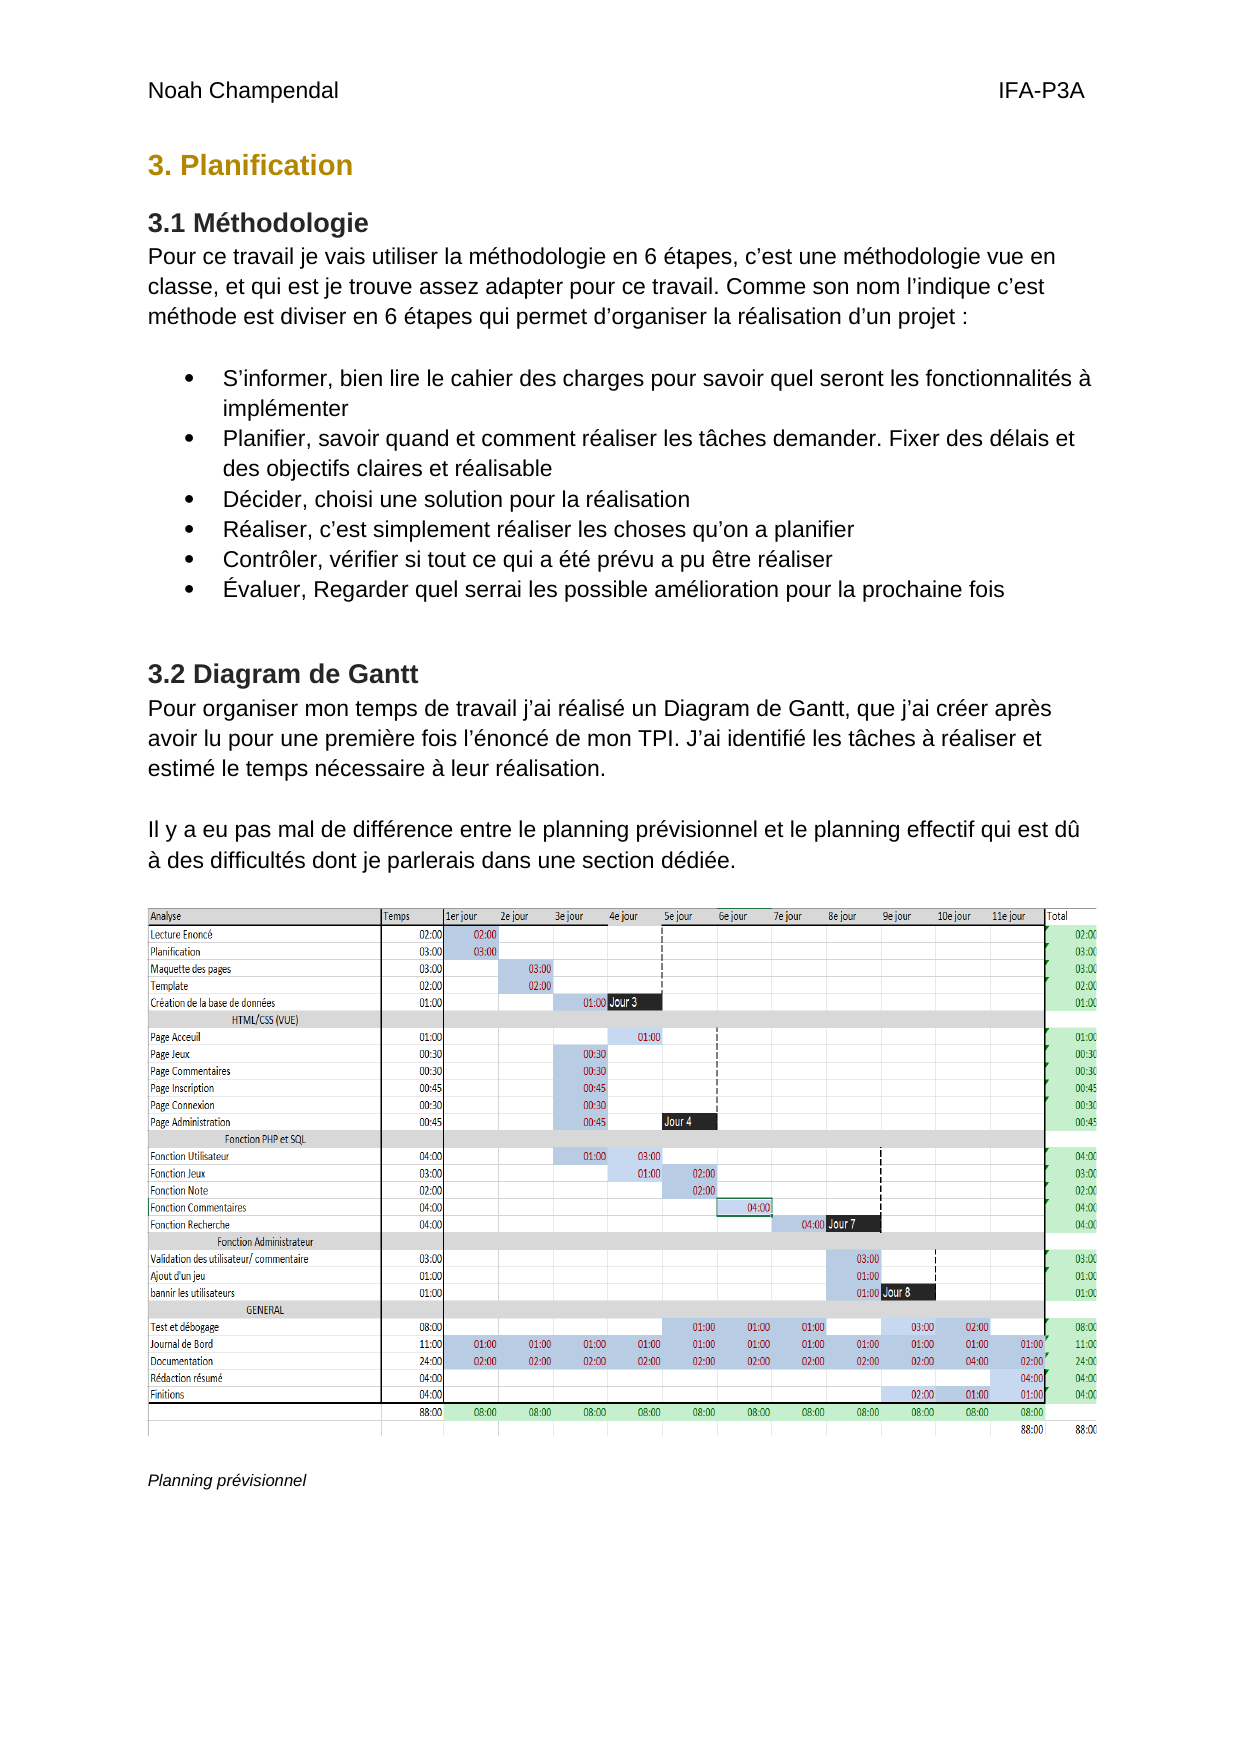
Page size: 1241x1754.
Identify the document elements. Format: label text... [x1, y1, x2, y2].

list Planifier, savoir quand et comment réaliser les tâches demander. Fixer des délais et des objectifs claires et réalisable [185, 425, 1093, 482]
list Évaluer, Regarder quel serrai les possible amélioration pour la prochaine fois [185, 576, 1093, 603]
text Planning prévisionnel [148, 1471, 1093, 1490]
list Décider, choisi une solution pour la réalisation [185, 486, 1093, 512]
subtitle 3. Planification [148, 148, 1093, 181]
subtitle 3.1 Méthodologie [148, 207, 1093, 238]
text Pour ce travail je vais utiliser la méthodologie en 6 étapes, c’est une méthodologie vue en classe, et qui est je trouve assez adapter pour ce travail. Comme son nom l’indique c’est méthode est diviser en 6 étapes qui permet d’organiser la réalisation d’un projet : [148, 243, 1093, 330]
list Contrôler, vérifier si tout ce qui a été prévu a pu être réaliser [185, 546, 1093, 572]
subtitle 3.2 Diagram de Gantt [148, 658, 1093, 690]
text Pour organiser mon temps de travail j’ai réalisé un Diagram de Gantt, que j’ai créer après avoir lu pour une première fois l’énoncé de mon TPI. J’ai identifié les tâches à réaliser et estimé le temps nécessaire à leur réalisation. [148, 694, 1093, 781]
list Réaliser, c’est simplement réaliser les choses qu’on a planifier [185, 516, 1093, 542]
list S’informer, bien lire le cahier des charges pour savoir quel seront les fonctionnalités à implémenter [185, 365, 1093, 421]
text Il y a eu pas mal de différence entre le planning prévisionnel et le planning effectif qui est dû à des difficultés dont je parlerais dans une section dédiée. [148, 816, 1093, 873]
